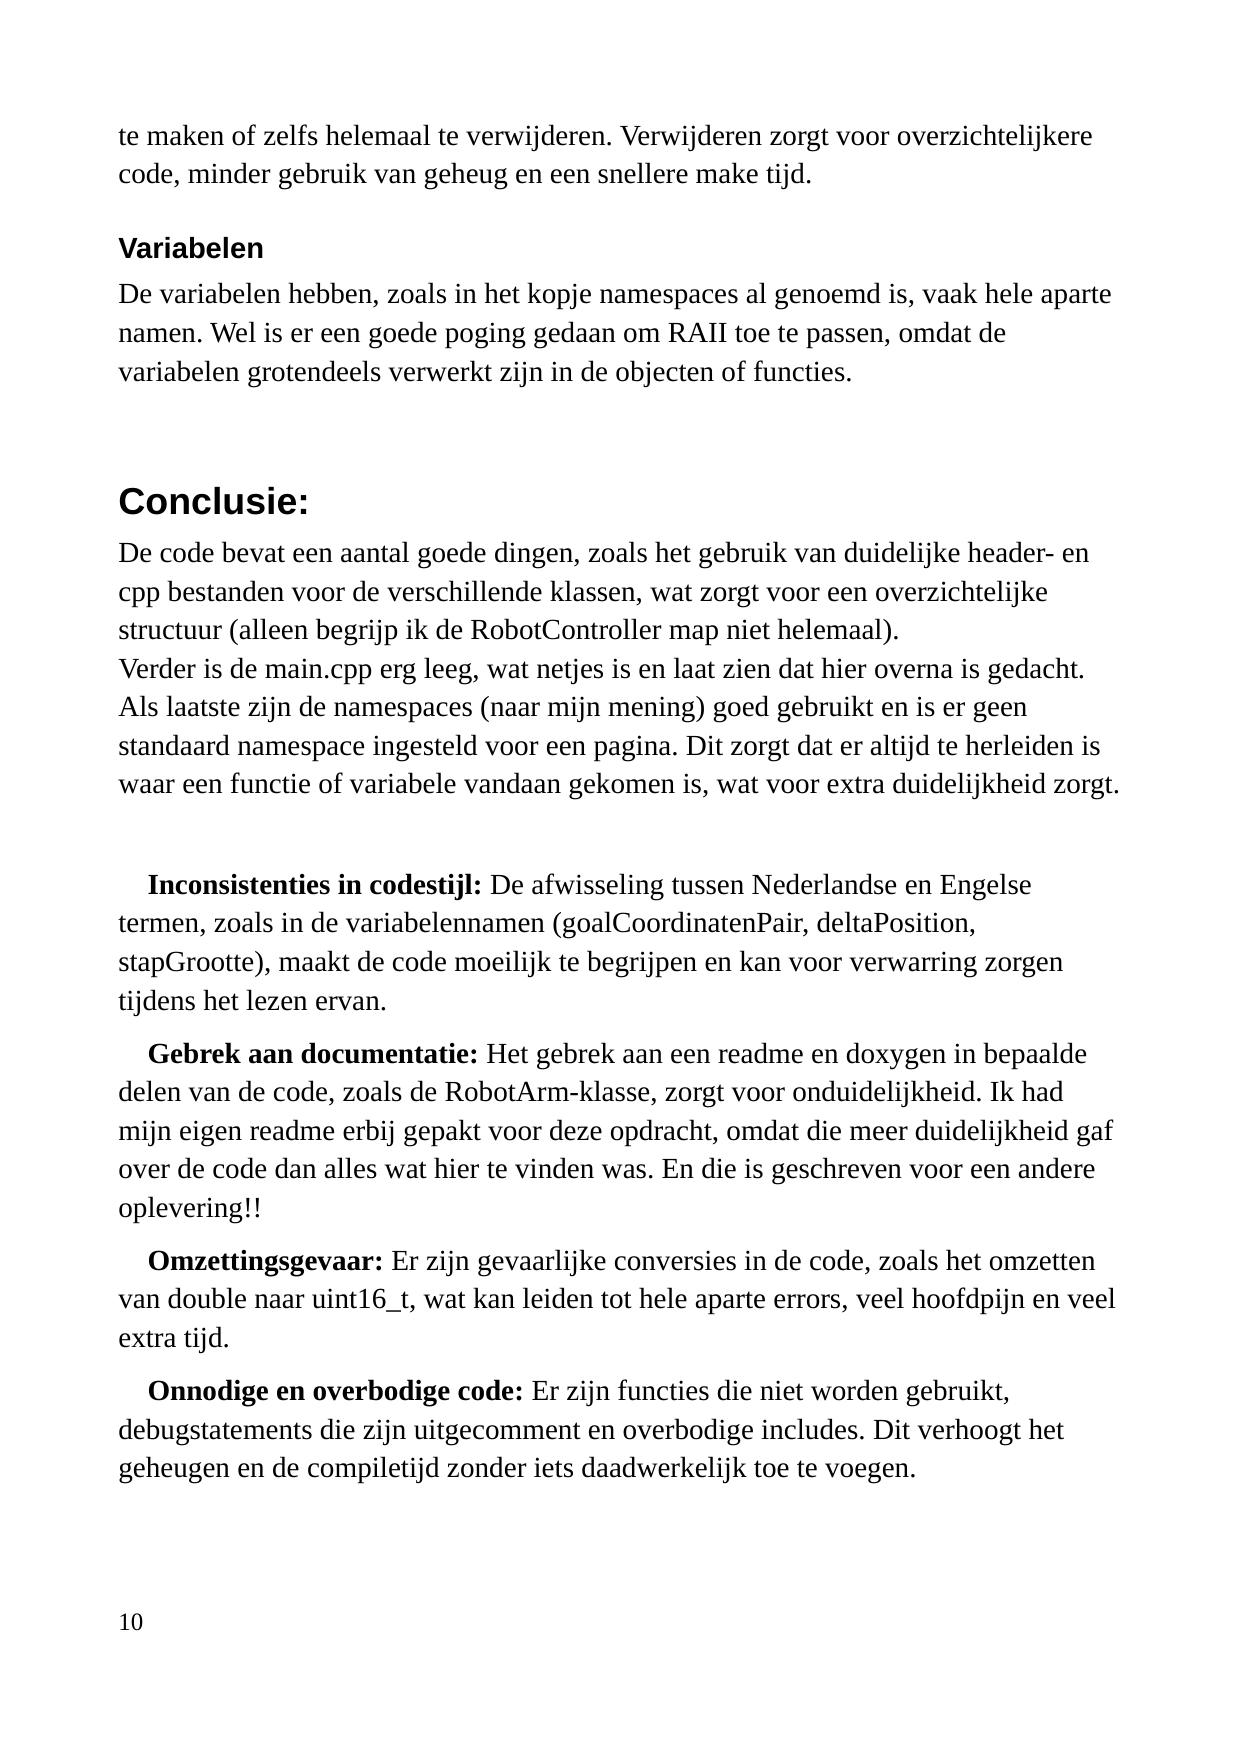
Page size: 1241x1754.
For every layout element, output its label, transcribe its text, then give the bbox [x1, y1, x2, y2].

text te maken of zelfs helemaal te verwijderen. Verwijderen zorgt voor overzichtelijkere code, minder gebruik van geheug en een snellere make tijd. [118, 118, 1122, 190]
subtitle Variabelen [118, 231, 1122, 264]
text Inconsistenties in codestijl: De afwisseling tussen Nederlandse en Engelse termen, zoals in de variabelennamen (goalCoordinatenPair, deltaPosition, stapGrootte), maakt de code moeilijk te begrijpen en kan voor verwarring zorgen tijdens het lezen ervan. [118, 867, 1122, 1016]
subtitle Conclusie: [118, 479, 1122, 523]
text Onnodige en overbodige code: Er zijn functies die niet worden gebruikt, debugstatements die zijn uitgecomment en overbodige includes. Dit verhoogt het geheugen en de compiletijd zonder iets daadwerkelijk toe te voegen. [118, 1373, 1122, 1484]
text De variabelen hebben, zoals in het kopje namespaces al genoemd is, vaak hele aparte namen. Wel is er een goede poging gedaan om RAII toe te passen, omdat de variabelen grotendeels verwerkt zijn in de objecten of functies. [118, 277, 1122, 387]
text Gebrek aan documentatie: Het gebrek aan een readme en doxygen in bepaalde delen van de code, zoals de RobotArm-klasse, zorgt voor onduidelijkheid. Ik had mijn eigen readme erbij gepakt voor deze opdracht, omdat die meer duidelijkheid gaf over de code dan alles wat hier te vinden was. En die is geschreven voor een andere oplevering!! [118, 1036, 1122, 1223]
text De code bevat een aantal goede dingen, zoals het gebruik van duidelijke header- en cpp bestanden voor de verschillende klassen, wat zorgt voor een overzichtelijke structuur (alleen begrijp ik de RobotController map niet helemaal). Verder is de main.cpp erg leeg, wat netjes is en laat zien dat hier overna is gedacht. Als laatste zijn de namespaces (naar mijn mening) goed gebruikt en is er geen standaard namespace ingesteld voor een pagina. Dit zorgt dat er altijd te herleiden is waar een functie of variabele vandaan gekomen is, wat voor extra duidelijkheid zorgt. [118, 535, 1122, 800]
text Omzettingsgevaar: Er zijn gevaarlijke conversies in de code, zoals het omzetten van double naar uint16_t, wat kan leiden tot hele aparte errors, veel hoofdpijn en veel extra tijd. [118, 1243, 1122, 1354]
